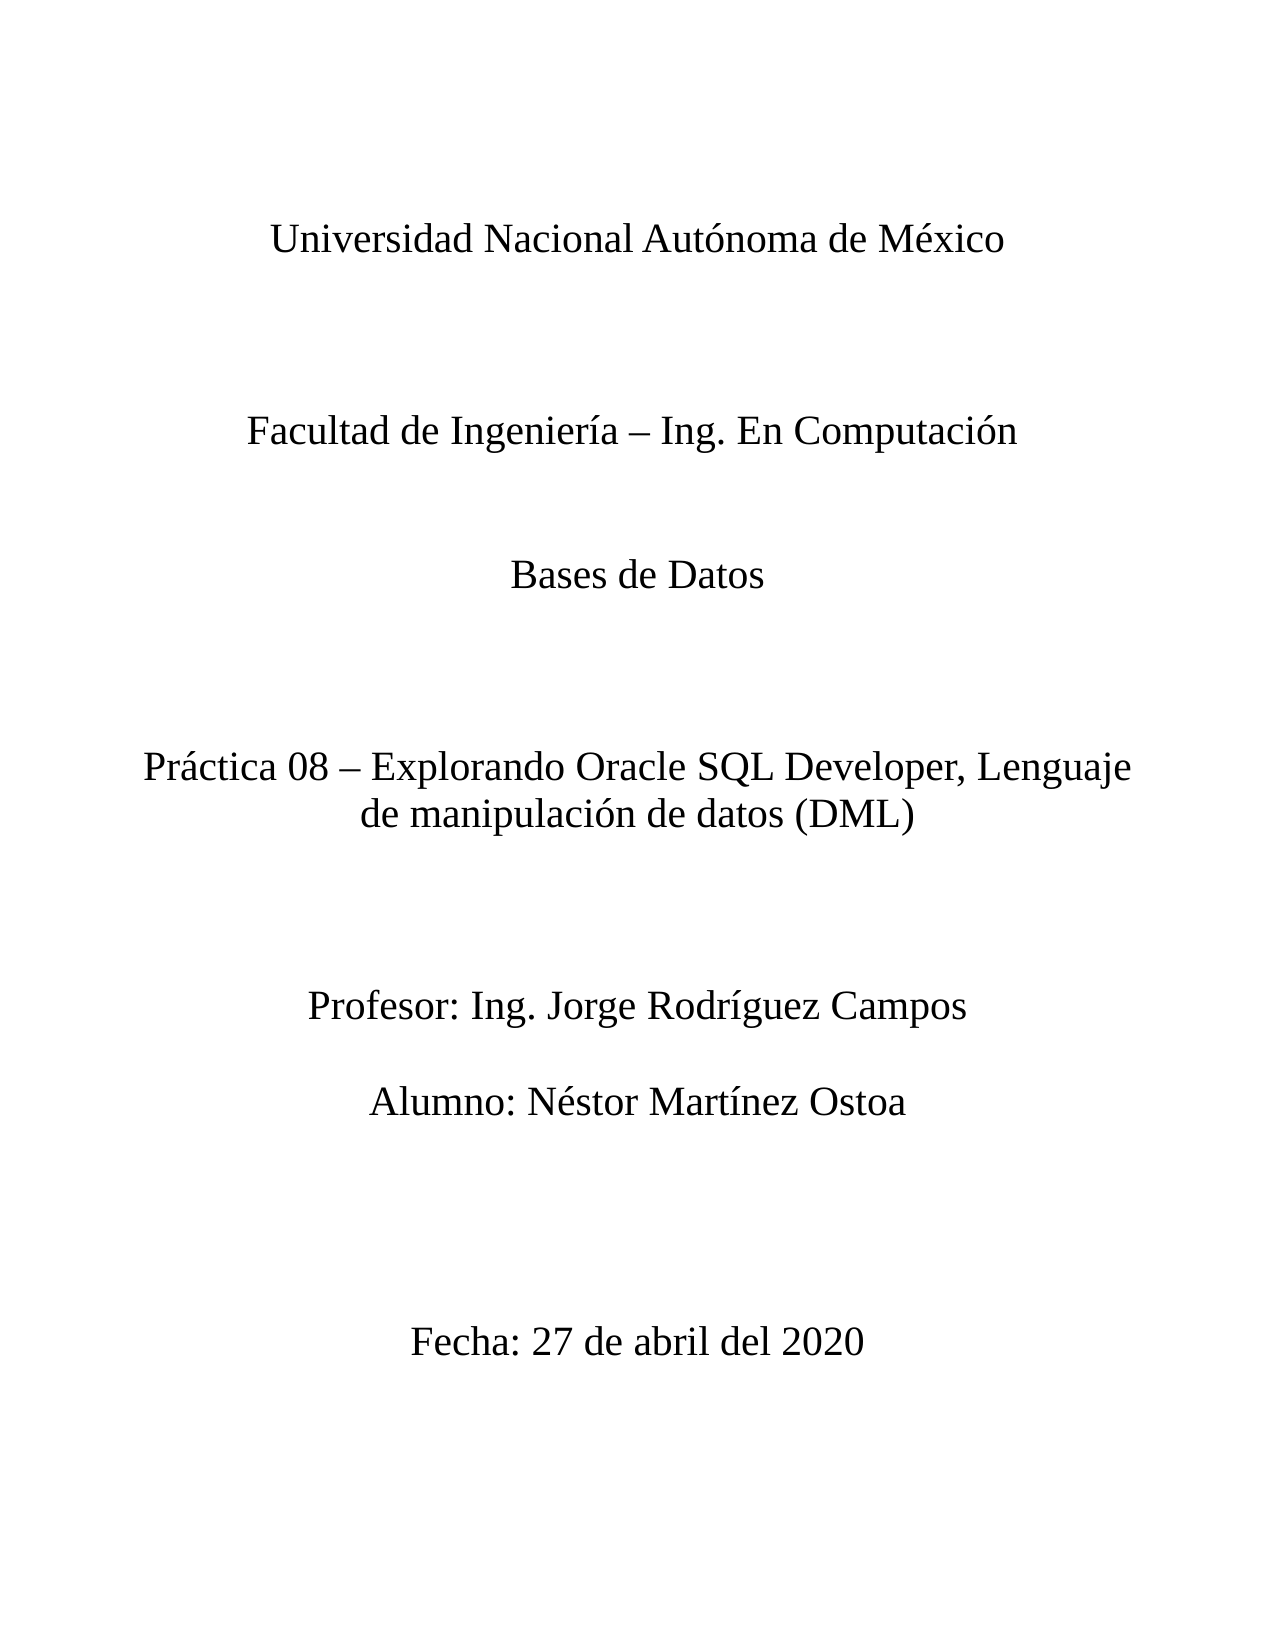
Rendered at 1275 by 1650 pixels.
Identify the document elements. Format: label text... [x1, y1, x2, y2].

text Práctica 08 – Explorando Oracle SQL Developer, Lenguaje de manipulación de datos (DML) [118, 741, 1157, 837]
text Fecha: 27 de abril del 2020 [118, 1316, 1157, 1364]
text Alumno: Néstor Martínez Ostoa [118, 1076, 1157, 1124]
text Bases de Datos [118, 549, 1157, 597]
text Facultad de Ingeniería – Ing. En Computación [118, 406, 1157, 453]
text Profesor: Ing. Jorge Rodríguez Campos [118, 981, 1157, 1028]
text Universidad Nacional Autónoma de México [118, 214, 1157, 262]
